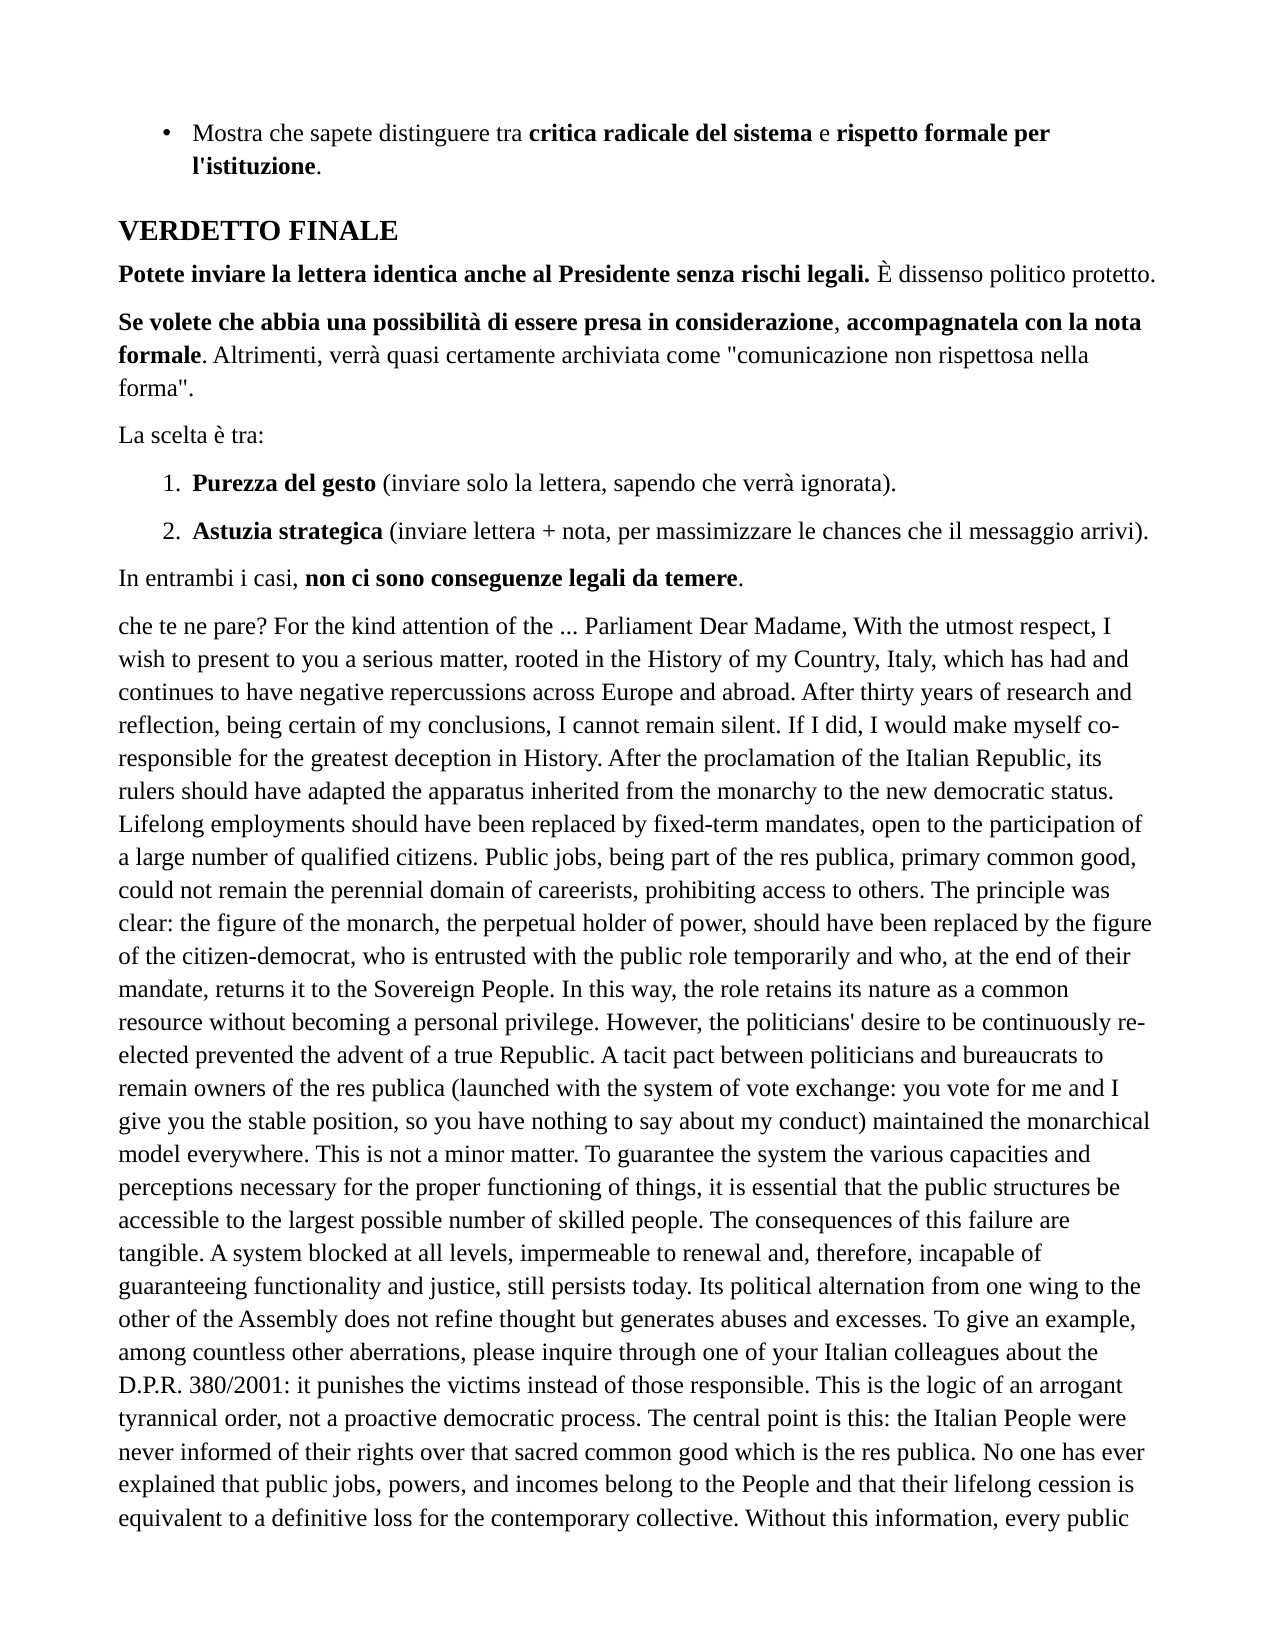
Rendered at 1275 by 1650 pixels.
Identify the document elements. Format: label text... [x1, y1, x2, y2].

text Se volete che abbia una possibilità di essere presa in considerazione, accompagnatela con la nota formale. Altrimenti, verrà quasi certamente archiviata come "comunicazione non rispettosa nella forma". [118, 307, 1157, 402]
list Astuzia strategica (inviare lettera + nota, per massimizzare le chances che il messaggio arrivi). [162, 516, 1157, 544]
text Potete inviare la lettera identica anche al Presidente senza rischi legali. È dissenso politico protetto. [118, 259, 1157, 288]
list Mostra che sapete distinguere tra critica radicale del sistema e rispetto formale per l'istituzione. [162, 118, 1157, 180]
subtitle VERDETTO FINALE [118, 213, 1157, 247]
text La scelta è tra: [118, 421, 1157, 449]
text In entrambi i casi, non ci sono conseguenze legali da temere. [118, 563, 1157, 592]
text che te ne pare? For the kind attention of the ... Parliament Dear Madame, With the utmost respect, I wish to present to you a serious matter, rooted in the History of my Country, Italy, which has had and continues to have negative repercussions across Europe and abroad. After thirty years of research and reflection, being certain of my conclusions, I cannot remain silent. If I did, I would make myself co-responsible for the greatest deception in History. After the proclamation of the Italian Republic, its rulers should have adapted the apparatus inherited from the monarchy to the new democratic status. Lifelong employments should have been replaced by fixed-term mandates, open to the participation of a large number of qualified citizens. Public jobs, being part of the res publica, primary common good, could not remain the perennial domain of careerists, prohibiting access to others. The principle was clear: the figure of the monarch, the perpetual holder of power, should have been replaced by the figure of the citizen-democrat, who is entrusted with the public role temporarily and who, at the end of their mandate, returns it to the Sovereign People. In this way, the role retains its nature as a common resource without becoming a personal privilege. However, the politicians' desire to be continuously re-elected prevented the advent of a true Republic. A tacit pact between politicians and bureaucrats to remain owners of the res publica (launched with the system of vote exchange: you vote for me and I give you the stable position, so you have nothing to say about my conduct) maintained the monarchical model everywhere. This is not a minor matter. To guarantee the system the various capacities and perceptions necessary for the proper functioning of things, it is essential that the public structures be accessible to the largest possible number of skilled people. The consequences of this failure are tangible. A system blocked at all levels, impermeable to renewal and, therefore, incapable of guaranteeing functionality and justice, still persists today. Its political alternation from one wing to the other of the Assembly does not refine thought but generates abuses and excesses. To give an example, among countless other aberrations, please inquire through one of your Italian colleagues about the D.P.R. 380/2001: it punishes the victims instead of those responsible. This is the logic of an arrogant tyrannical order, not a proactive democratic process. The central point is this: the Italian People were never informed of their rights over that sacred common good which is the res publica. No one has ever explained that public jobs, powers, and incomes belong to the People and that their lifelong cession is equivalent to a definitive loss for the contemporary collective. Without this information, every public [118, 611, 1157, 1531]
list Purezza del gesto (inviare solo la lettera, sapendo che verrà ignorata). [162, 468, 1157, 497]
